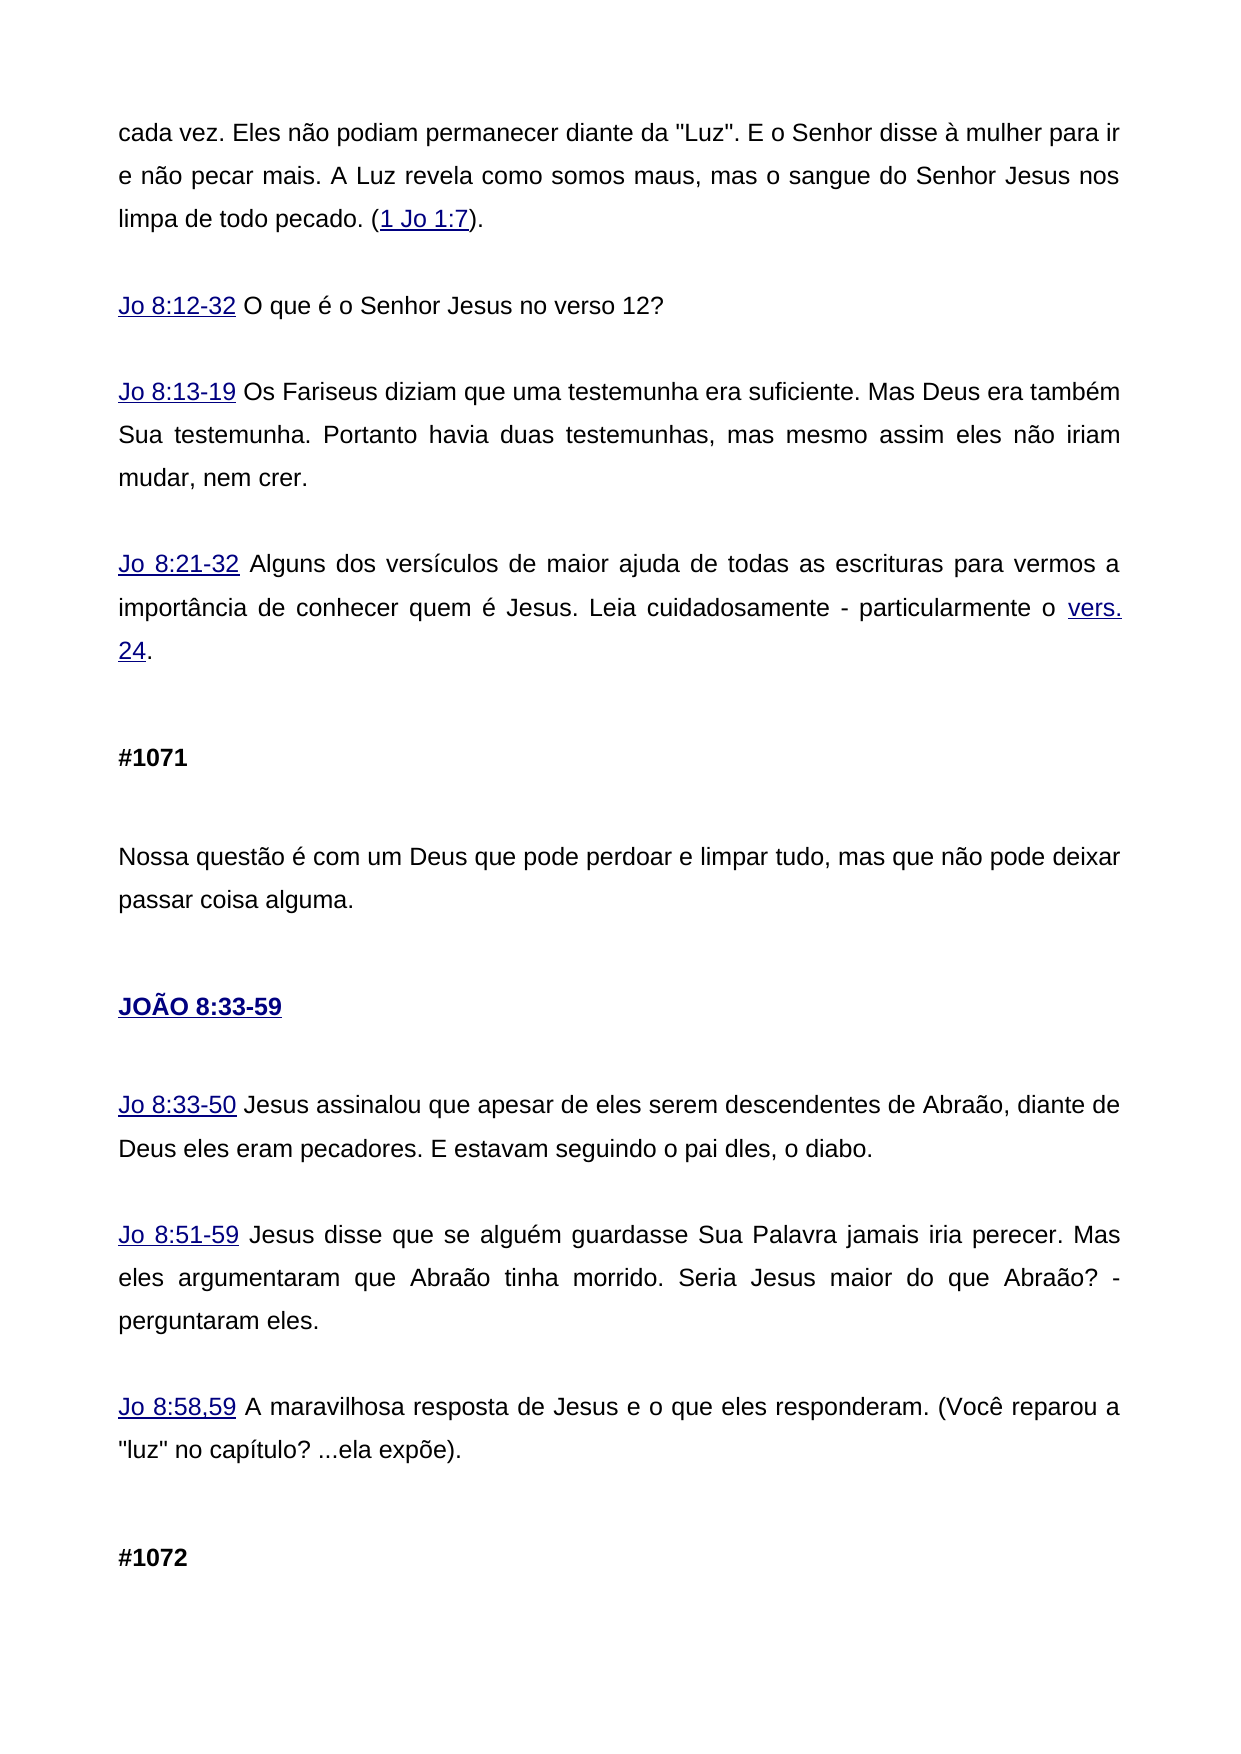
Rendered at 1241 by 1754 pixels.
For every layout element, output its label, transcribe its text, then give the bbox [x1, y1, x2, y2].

text Jo 8:33-50 Jesus assinalou que apesar de eles serem descendentes de Abraão, diante de Deus eles eram pecadores. E estavam seguindo o pai dles, o diabo. [118, 1090, 1122, 1162]
subtitle #1072 [118, 1542, 1122, 1571]
subtitle JOÃO 8:33-59 [118, 992, 1122, 1020]
text Nossa questão é com um Deus que pode perdoar e limpar tudo, mas que não pode deixar passar coisa alguma. [118, 841, 1122, 913]
subtitle #1071 [118, 743, 1122, 771]
text Jo 8:51-59 Jesus disse que se alguém guardasse Sua Palavra jamais iria perecer. Mas eles argumentaram que Abraão tinha morrido. Seria Jesus maior do que Abraão? - perguntaram eles. [118, 1220, 1122, 1335]
text Jo 8:21-32 Alguns dos versículos de maior ajuda de todas as escrituras para vermos a importância de conhecer quem é Jesus. Leia cuidadosamente - particularmente o vers. 24. [118, 549, 1122, 664]
text Jo 8:58,59 A maravilhosa resposta de Jesus e o que eles responderam. (Você reparou a "luz" no capítulo? ...ela expõe). [118, 1392, 1122, 1464]
text cada vez. Eles não podiam permanecer diante da "Luz". E o Senhor disse à mulher para ir e não pecar mais. A Luz revela como somos maus, mas o sangue do Senhor Jesus nos limpa de todo pecado. (1 Jo 1:7). [118, 118, 1122, 233]
text Jo 8:12-32 O que é o Senhor Jesus no verso 12? [118, 291, 1122, 319]
text Jo 8:13-19 Os Fariseus diziam que uma testemunha era suficiente. Mas Deus era também Sua testemunha. Portanto havia duas testemunhas, mas mesmo assim eles não iriam mudar, nem crer. [118, 377, 1122, 492]
